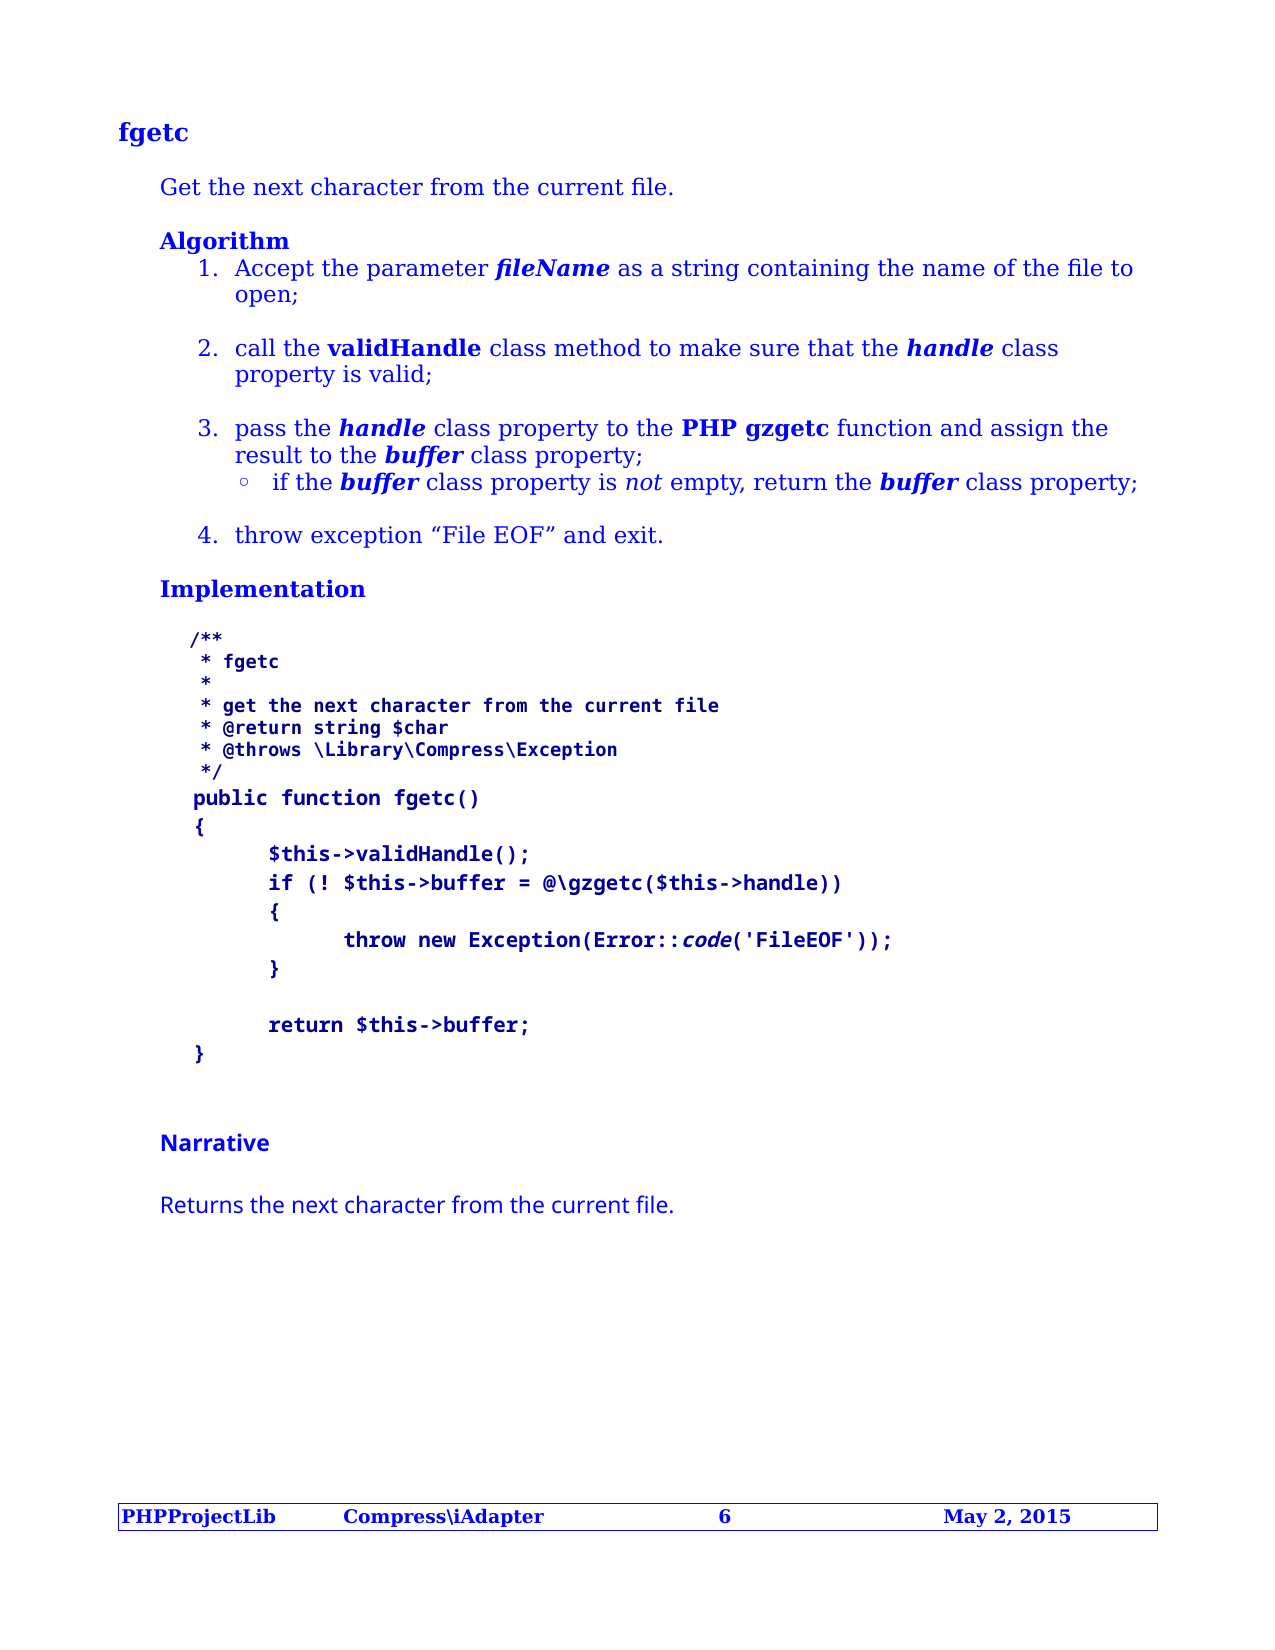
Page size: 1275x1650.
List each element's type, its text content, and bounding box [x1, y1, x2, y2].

list */ [189, 761, 1157, 783]
text public function fgetc() [118, 783, 1157, 811]
list throw exception “File EOF” and exit. [197, 523, 1157, 549]
text { [118, 896, 1157, 925]
text $this->validHandle(); [118, 839, 1157, 868]
text if (! $this->buffer = @\gzgetc($this->handle)) [118, 868, 1157, 896]
text Get the next character from the current file. [159, 174, 1157, 201]
text Algorithm [159, 227, 1157, 254]
text Returns the next character from the current file. [159, 1189, 1157, 1220]
list * @return string $char [189, 717, 1157, 739]
list pass the handle class property to the PHP gzgetc function and assign the result to the buffer class property; [197, 415, 1157, 469]
list * [189, 673, 1157, 695]
text { [118, 811, 1157, 839]
text Narrative [159, 1127, 1157, 1158]
text } [118, 953, 1157, 982]
title fgetc [118, 118, 1157, 147]
list /** [189, 629, 1157, 651]
text throw new Exception(Error::code('FileEOF')); [118, 925, 1157, 953]
text } [118, 1038, 1157, 1067]
text return $this->buffer; [118, 1010, 1157, 1038]
text Implementation [159, 576, 1157, 603]
list Accept the parameter fileName as a string containing the name of the file to open; [197, 254, 1157, 308]
list * get the next character from the current file [189, 695, 1157, 717]
list * fgetc [189, 651, 1157, 673]
list * @throws \Library\Compress\Exception [189, 739, 1157, 761]
list if the buffer class property is not empty, return the buffer class property; [234, 469, 1157, 496]
list call the validHandle class method to make sure that the handle class property is valid; [197, 335, 1157, 388]
